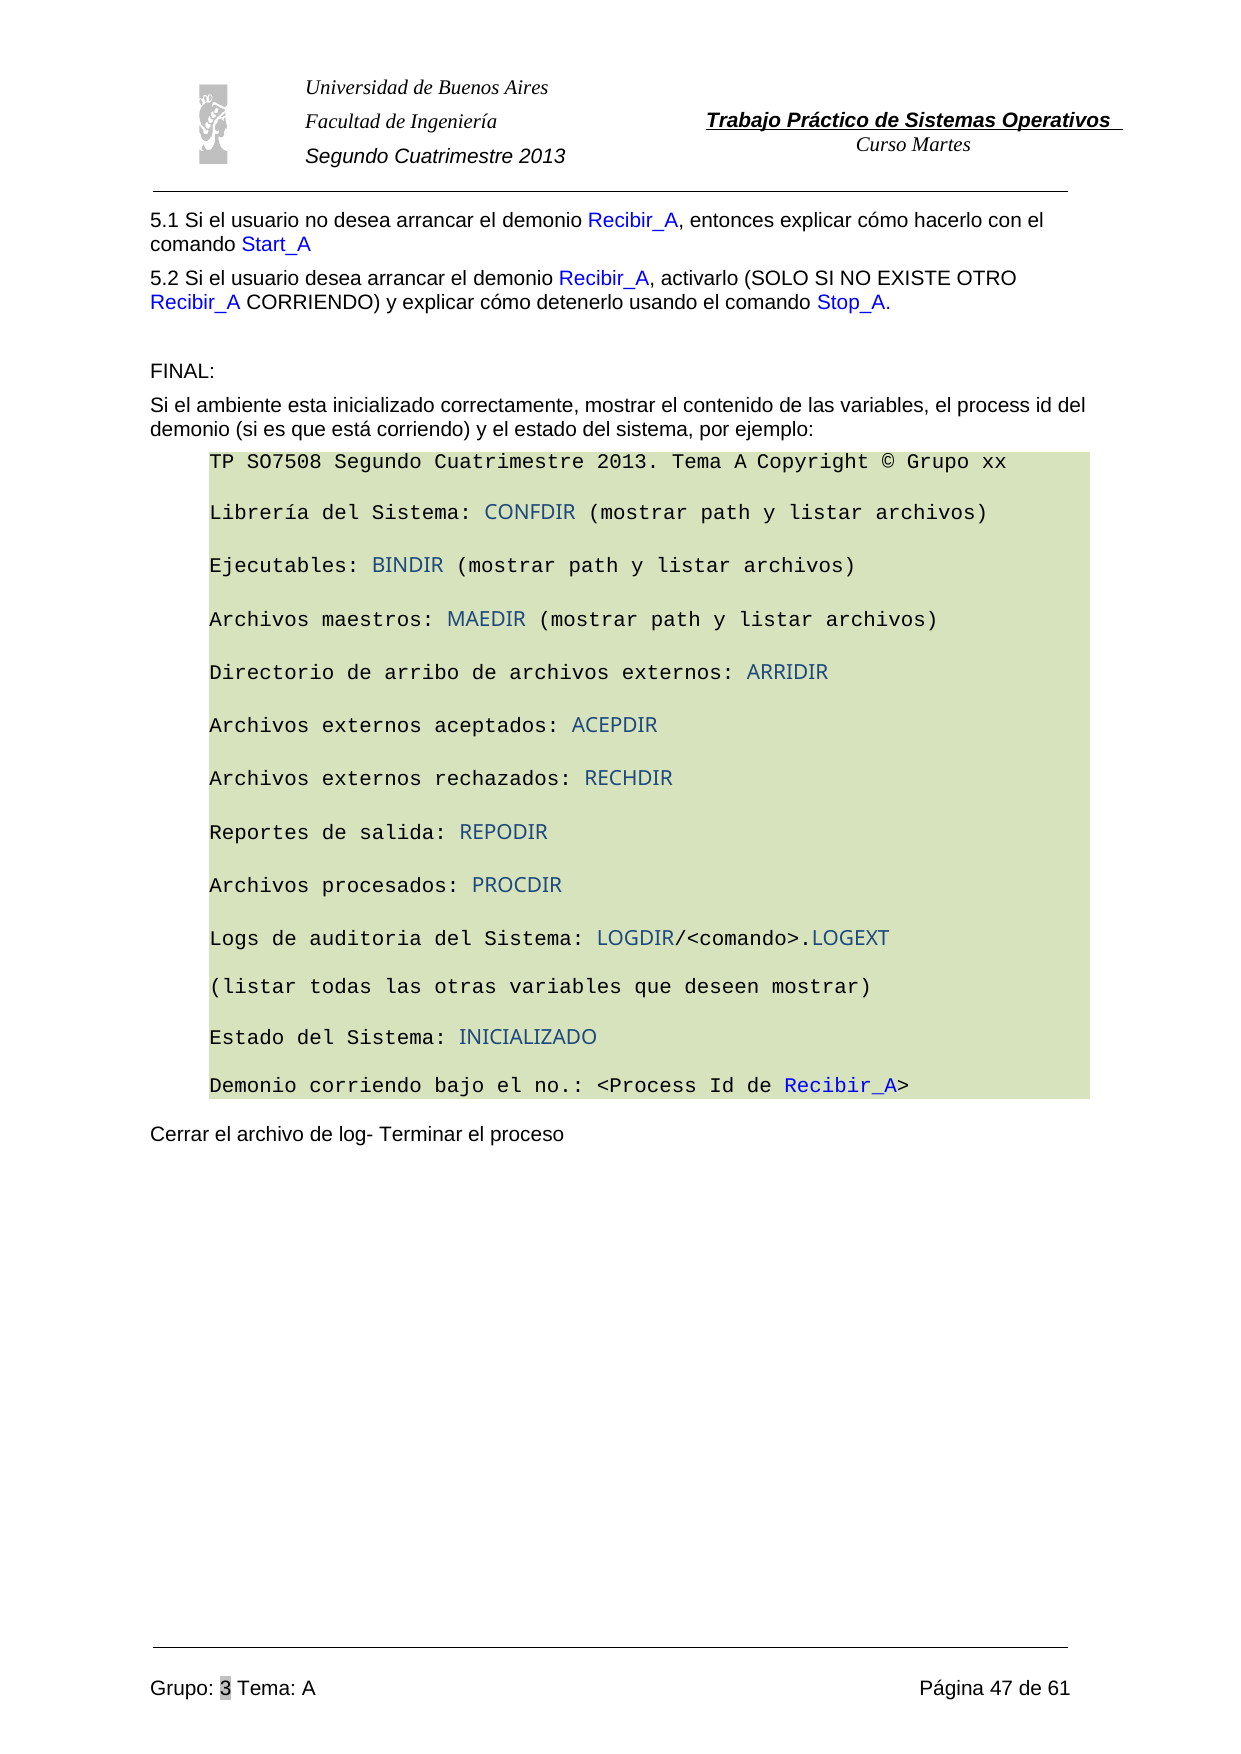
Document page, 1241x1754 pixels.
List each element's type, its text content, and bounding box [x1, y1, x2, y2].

text Librería del Sistema: CONFDIR (mostrar path y listar archivos) [209, 497, 1090, 526]
text Archivos externos rechazados: RECHDIR [209, 763, 1090, 792]
text Directorio de arribo de archivos externos: ARRIDIR [209, 657, 1090, 686]
text Estado del Sistema: INICIALIZADO [209, 1022, 1090, 1051]
text FINAL: [150, 359, 1090, 383]
text 5.2 Si el usuario desea arrancar el demonio Recibir_A, activarlo (SOLO SI NO EXISTE OTRO Recibir_A CORRIENDO) y explicar cómo detenerlo usando el comando Stop_A. [150, 266, 1090, 314]
text Logs de auditoria del Sistema: LOGDIR/<comando>.LOGEXT [209, 923, 1090, 952]
text Reportes de salida: REPODIR [209, 817, 1090, 845]
text 5.1 Si el usuario no desea arrancar el demonio Recibir_A, entonces explicar cómo hacerlo con el comando Start_A [150, 208, 1090, 256]
text Demonio corriendo bajo el no.: <Process Id de Recibir_A> [209, 1076, 1090, 1099]
text Archivos procesados: PROCDIR [209, 870, 1090, 898]
text Ejecutables: BINDIR (mostrar path y listar archivos) [209, 551, 1090, 579]
text Archivos maestros: MAEDIR (mostrar path y listar archivos) [209, 604, 1090, 632]
picture [198, 82, 231, 166]
text (listar todas las otras variables que deseen mostrar) [209, 976, 1090, 1000]
text Cerrar el archivo de log- Terminar el proceso [150, 1121, 1090, 1145]
text TP SO7508 Segundo Cuatrimestre 2013. Tema A Copyright © Grupo xx [209, 452, 1090, 475]
text Archivos externos aceptados: ACEPDIR [209, 710, 1090, 739]
text Si el ambiente esta inicializado correctamente, mostrar el contenido de las variables, el process id del demonio (si es que está corriendo) y el estado del sistema, por ejemplo: [150, 393, 1090, 441]
